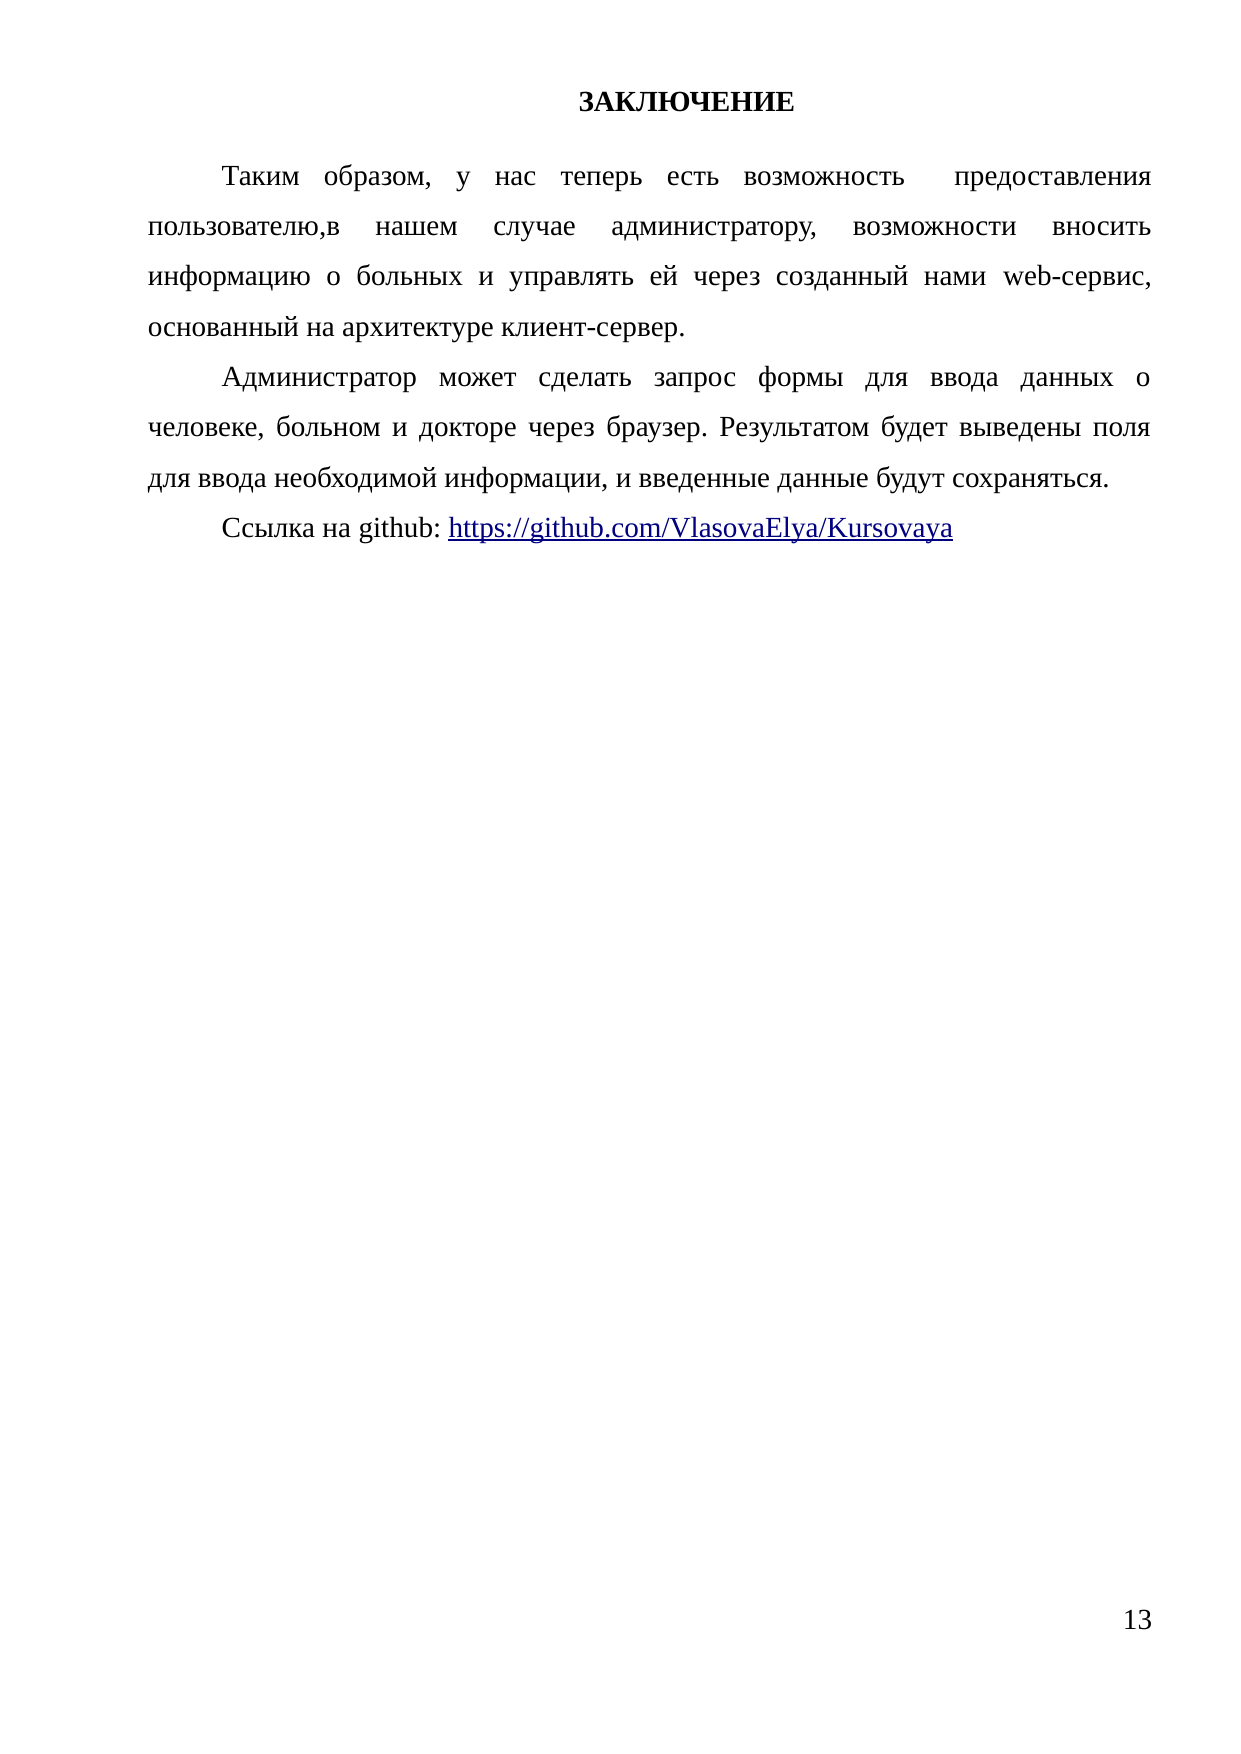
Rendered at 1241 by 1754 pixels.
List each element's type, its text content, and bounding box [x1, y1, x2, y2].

title Заключение [148, 84, 1152, 117]
text Администратор может сделать запрос формы для ввода данных о человеке, больном и докторе через браузер. Результатом будет выведены поля для ввода необходимой информации, и введенные данные будут сохраняться. [148, 359, 1152, 493]
text Ссылка на github: https://github.com/VlasovaElya/Kursovaya [148, 510, 1152, 543]
text Таким образом, у нас теперь есть возможность предоставления пользователю,в нашем случае администратору, возможности вносить информацию о больных и управлять ей через созданный нами web-сервис, основанный на архитектуре клиент-сервер. [148, 158, 1152, 342]
